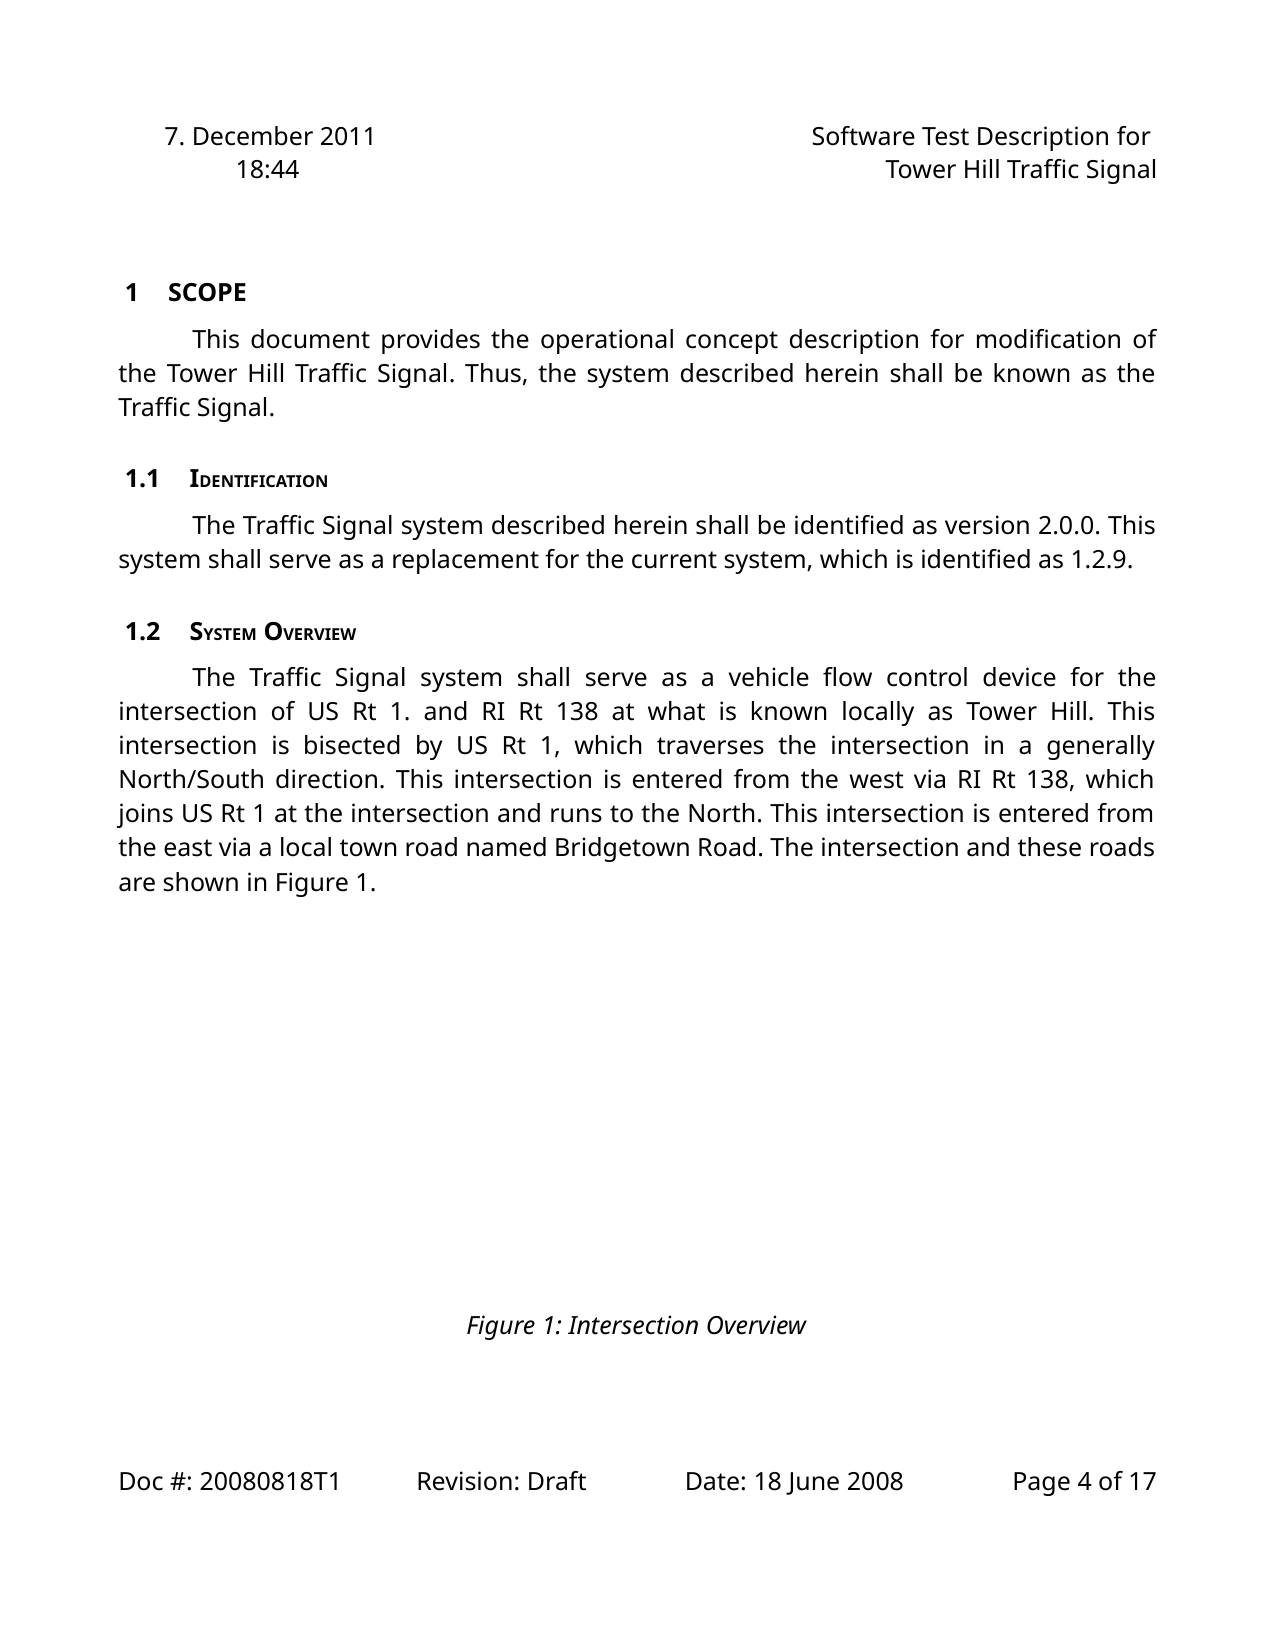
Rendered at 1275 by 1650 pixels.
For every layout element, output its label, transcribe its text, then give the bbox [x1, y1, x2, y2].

subtitle System Overview [118, 613, 1157, 647]
subtitle Scope [118, 275, 1157, 309]
text The Traffic Signal system described herein shall be identified as version 2.0.0. This system shall serve as a replacement for the current system, which is identified as 1.2.9. [118, 508, 1157, 576]
text The Traffic Signal system shall serve as a vehicle flow control device for the intersection of US Rt 1. and RI Rt 138 at what is known locally as Tower Hill. This intersection is bisected by US Rt 1, which traverses the intersection in a generally North/South direction. This intersection is entered from the west via RI Rt 138, which joins US Rt 1 at the intersection and runs to the North. This intersection is entered from the east via a local town road named Bridgetown Road. The intersection and these roads are shown in Figure 1. [118, 660, 1157, 898]
text This document provides the operational concept description for modification of the Tower Hill Traffic Signal. Thus, the system described herein shall be known as the Traffic Signal. [118, 321, 1157, 423]
subtitle Identification [118, 461, 1157, 495]
text Figure 1: Intersection Overview [118, 1307, 1157, 1341]
